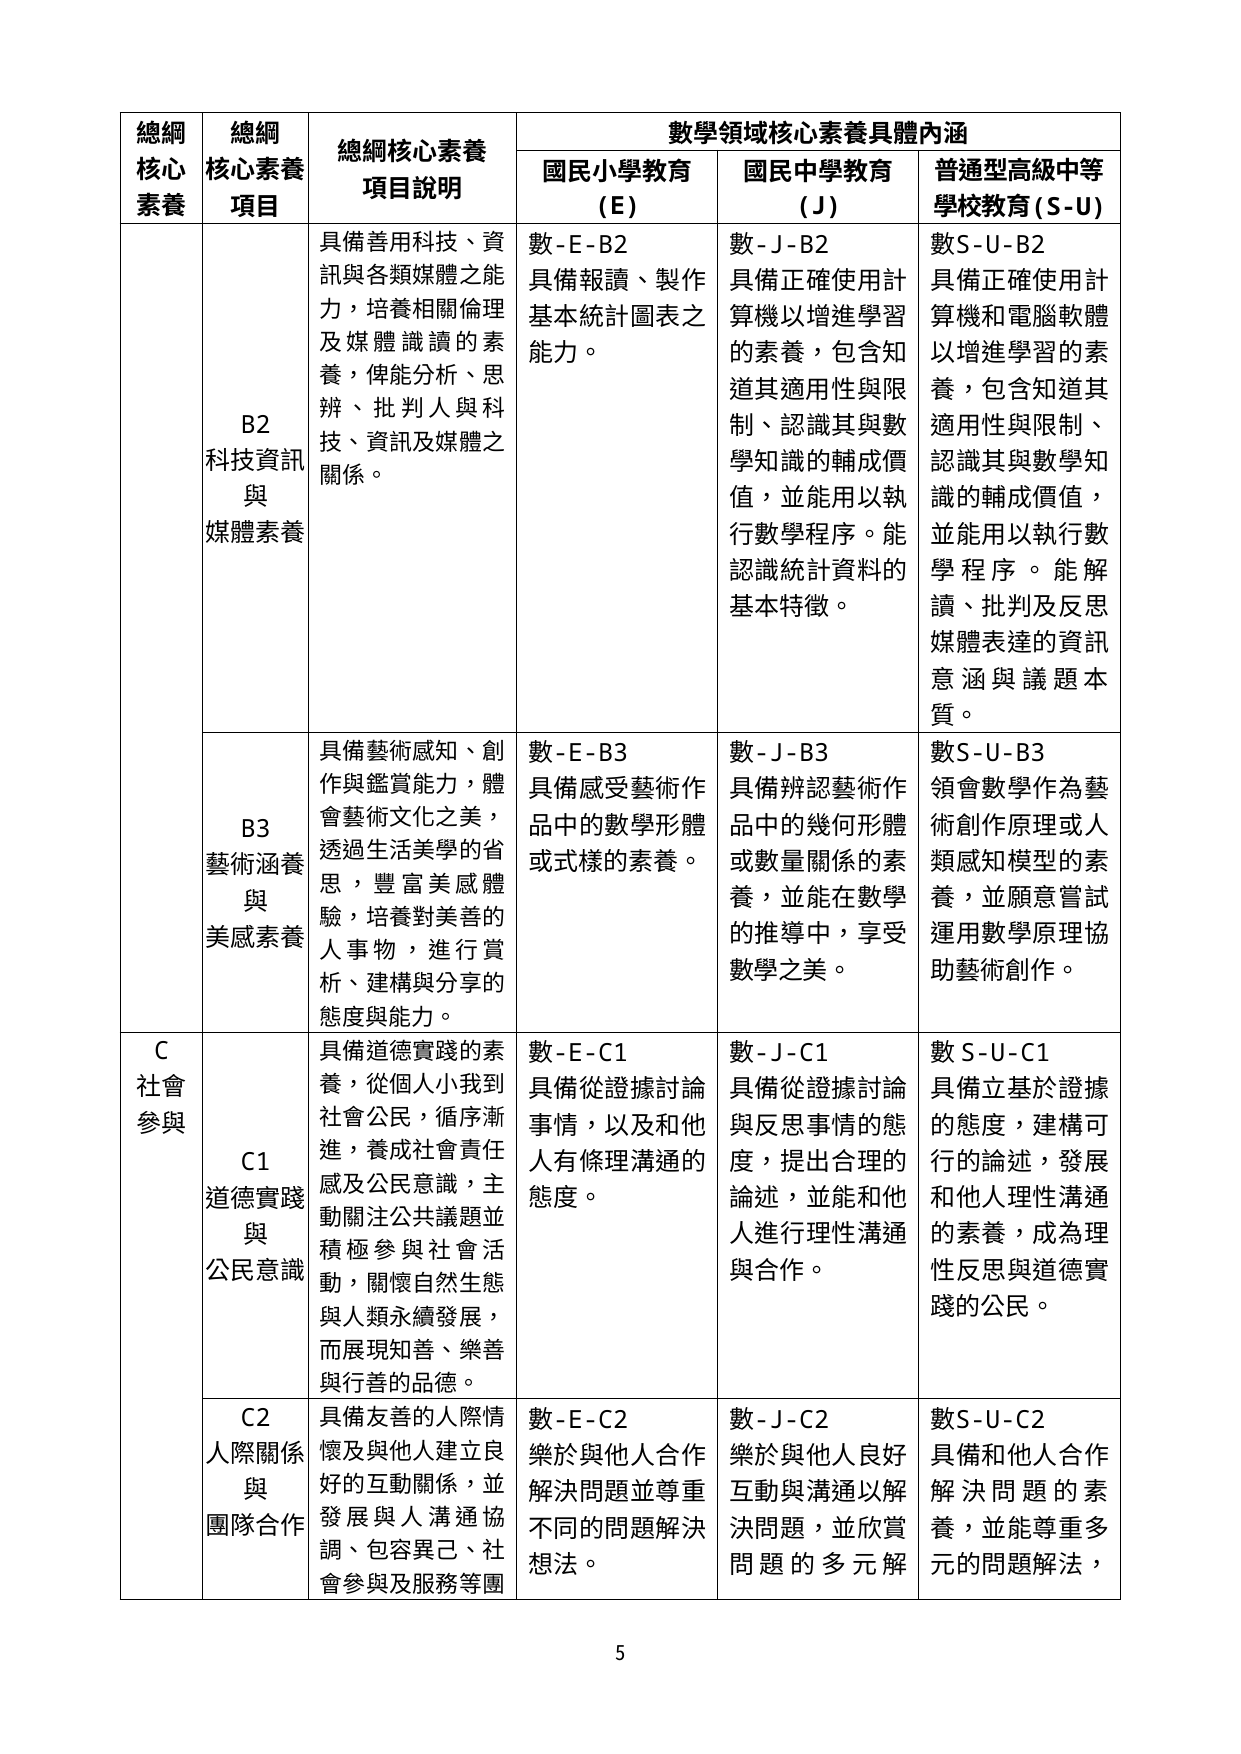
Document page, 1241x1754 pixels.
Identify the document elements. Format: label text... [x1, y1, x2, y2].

table_cell 普通型高級中等學校教育(S-U) [919, 151, 1120, 223]
table_cell 具備道德實踐的素養，從個人小我到社會公民，循序漸進，養成社會責任感及公民意識，主動關注公共議題並積極參與社會活動，關懷自然生態與人類永續發展，而展現知善、樂善與行善的品德。 [309, 1033, 516, 1398]
table_cell 數-E-B3 具備感受藝術作品中的數學形體或式樣的素養。 [517, 733, 717, 1032]
table_cell B3 藝術涵養 與 美感素養 [203, 733, 308, 1032]
table_cell 具備善用科技、資訊與各類媒體之能力，培養相關倫理及媒體識讀的素養，俾能分析、思辨、批判人與科技、資訊及媒體之關係。 [309, 224, 516, 732]
table_cell 數-J-B3 具備辨認藝術作品中的幾何形體或數量關係的素養，並能在數學的推導中，享受數學之美。 [718, 733, 918, 1032]
table_cell 具備友善的人際情懷及與他人建立良好的互動關係，並發展與人溝通協調、包容異己、社會參與及服務等團 [309, 1399, 516, 1599]
table_cell 數S-U-C2 具備和他人合作解決問題的素養，並能尊重多元的問題解法， [919, 1399, 1120, 1599]
table_cell 數-E-B2 具備報讀、製作基本統計圖表之能力。 [517, 224, 717, 732]
table_cell 數S-U-C1 具備立基於證據的態度，建構可行的論述，發展和他人理性溝通的素養，成為理性反思與道德實踐的公民。 [919, 1033, 1120, 1398]
table_cell 數-E-C1 具備從證據討論事情，以及和他人有條理溝通的態度。 [517, 1033, 717, 1398]
table_cell 數S-U-B3 領會數學作為藝術創作原理或人類感知模型的素養，並願意嘗試運用數學原理協助藝術創作。 [919, 733, 1120, 1032]
table_header 總綱核心素養 項目說明 [309, 113, 516, 223]
table_cell C 社會 參與 [121, 1033, 202, 1599]
table_header 總綱 核心 素養 面向 [121, 113, 202, 223]
table_cell 數S-U-B2 具備正確使用計算機和電腦軟體以增進學習的素養，包含知道其適用性與限制、認識其與數學知識的輔成價值，並能用以執行數學程序。能解讀、批判及反思媒體表達的資訊意涵與議題本質。 [919, 224, 1120, 732]
table_header 總綱 核心素養 項目 [203, 113, 308, 223]
table_header 數學領域核心素養具體內涵 [517, 113, 1120, 149]
table_cell 國民小學教育 (E) [517, 151, 717, 223]
table_cell 數-J-C2 樂於與他人良好互動與溝通以解決問題，並欣賞問題的多元解 [718, 1399, 918, 1599]
table_cell 數-J-B2 具備正確使用計算機以增進學習的素養，包含知道其適用性與限制、認識其與數學知識的輔成價值，並能用以執行數學程序。能認識統計資料的基本特徵。 [718, 224, 918, 732]
table_cell C1 道德實踐 與 公民意識 [203, 1033, 308, 1398]
table_cell 具備藝術感知、創作與鑑賞能力，體會藝術文化之美，透過生活美學的省思，豐富美感體驗，培養對美善的人事物，進行賞析、建構與分享的態度與能力。 [309, 733, 516, 1032]
table_cell 國民中學教育 (J) [718, 151, 918, 223]
table_cell 數-E-C2 樂於與他人合作解決問題並尊重不同的問題解決想法。 [517, 1399, 717, 1599]
table_cell B 溝通 互動 [121, 224, 202, 1032]
table_cell B2 科技資訊 與 媒體素養 [203, 224, 308, 732]
table_cell C2 人際關係 與 團隊合作 [203, 1399, 308, 1599]
table_cell 數-J-C1 具備從證據討論與反思事情的態度，提出合理的論述，並能和他人進行理性溝通與合作。 [718, 1033, 918, 1398]
